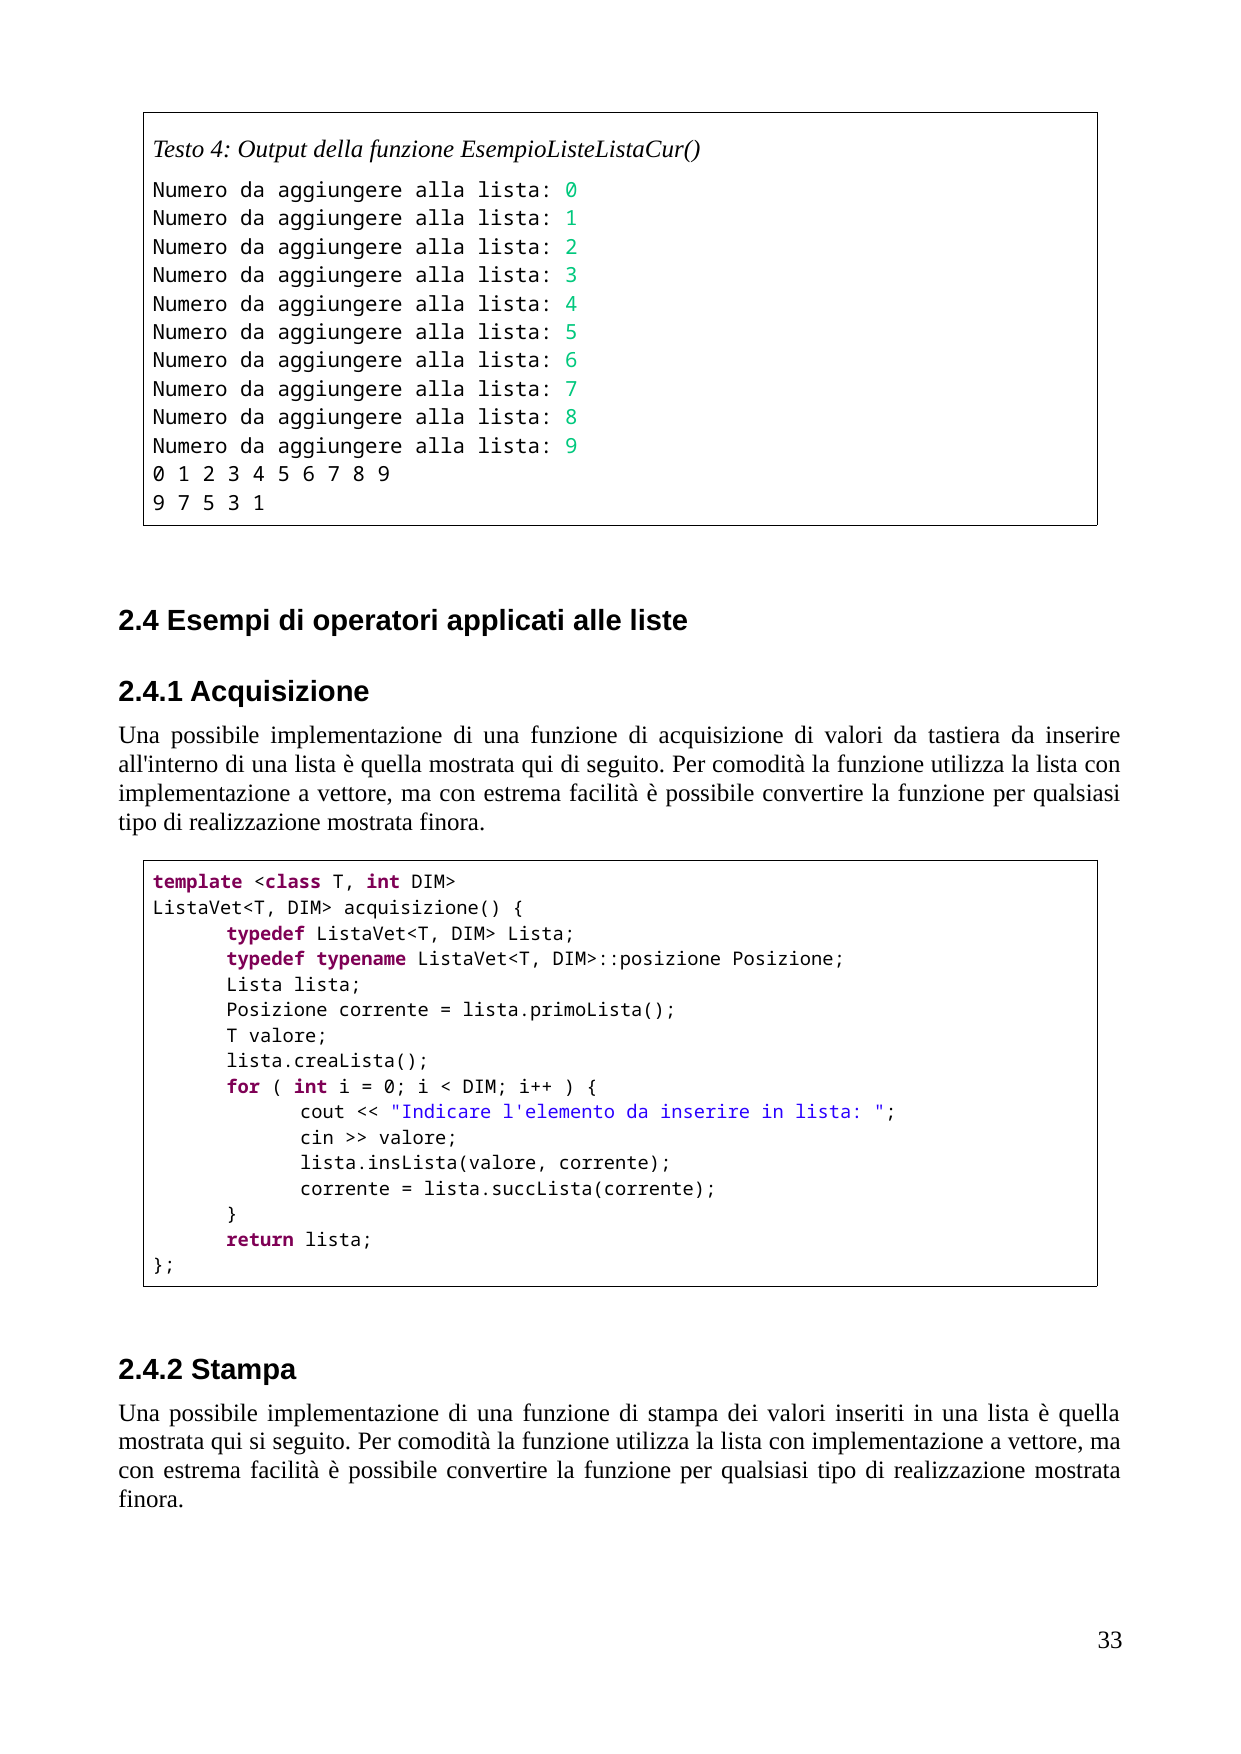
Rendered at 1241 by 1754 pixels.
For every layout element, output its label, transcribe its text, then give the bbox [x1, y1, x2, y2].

text ListaVet<T, DIM> acquisizione() { [152, 894, 1088, 920]
text Numero da aggiungere alla lista: 3 [152, 260, 1088, 289]
subtitle 2.4 Esempi di operatori applicati alle liste [118, 603, 1122, 637]
text Posizione corrente = lista.primoLista(); [152, 996, 1088, 1022]
text Numero da aggiungere alla lista: 1 [152, 203, 1088, 232]
text 0 1 2 3 4 5 6 7 8 9 [152, 459, 1088, 488]
text T valore; [152, 1022, 1088, 1047]
text corrente = lista.succLista(corrente); [152, 1175, 1088, 1201]
text Numero da aggiungere alla lista: 0 [152, 175, 1088, 203]
text for ( int i = 0; i < DIM; i++ ) { [152, 1073, 1088, 1098]
text return lista; [152, 1226, 1088, 1252]
text cout << "Indicare l'elemento da inserire in lista: "; [152, 1098, 1088, 1124]
text }; [152, 1252, 1088, 1277]
text typedef ListaVet<T, DIM> Lista; [152, 920, 1088, 945]
text typedef typename ListaVet<T, DIM>::posizione Posizione; [152, 945, 1088, 971]
text lista.insLista(valore, corrente); [152, 1149, 1088, 1175]
text lista.creaLista(); [152, 1047, 1088, 1073]
text Testo 4: Output della funzione EsempioListeListaCur() [152, 134, 1088, 162]
text Numero da aggiungere alla lista: 9 [152, 431, 1088, 459]
text Numero da aggiungere alla lista: 4 [152, 289, 1088, 317]
text Una possibile implementazione di una funzione di acquisizione di valori da tastiera da inserire all'interno di una lista è quella mostrata qui di seguito. Per comodità la funzione utilizza la lista con implementazione a vettore, ma con estrema facilità è possibile convertire la funzione per qualsiasi tipo di realizzazione mostrata finora. [118, 720, 1122, 835]
text cin >> valore; [152, 1124, 1088, 1149]
text Numero da aggiungere alla lista: 7 [152, 374, 1088, 402]
text Numero da aggiungere alla lista: 5 [152, 317, 1088, 346]
text Numero da aggiungere alla lista: 2 [152, 232, 1088, 260]
text template <class T, int DIM> [152, 869, 1088, 894]
text Numero da aggiungere alla lista: 8 [152, 402, 1088, 431]
subtitle 2.4.1 Acquisizione [118, 674, 1122, 708]
text Numero da aggiungere alla lista: 6 [152, 346, 1088, 374]
text 9 7 5 3 1 [152, 488, 1088, 516]
text Lista lista; [152, 971, 1088, 996]
subtitle 2.4.2 Stampa [118, 1352, 1122, 1385]
text Una possibile implementazione di una funzione di stampa dei valori inseriti in una lista è quella mostrata qui si seguito. Per comodità la funzione utilizza la lista con implementazione a vettore, ma con estrema facilità è possibile convertire la funzione per qualsiasi tipo di realizzazione mostrata finora. [118, 1398, 1122, 1513]
text } [152, 1201, 1088, 1226]
